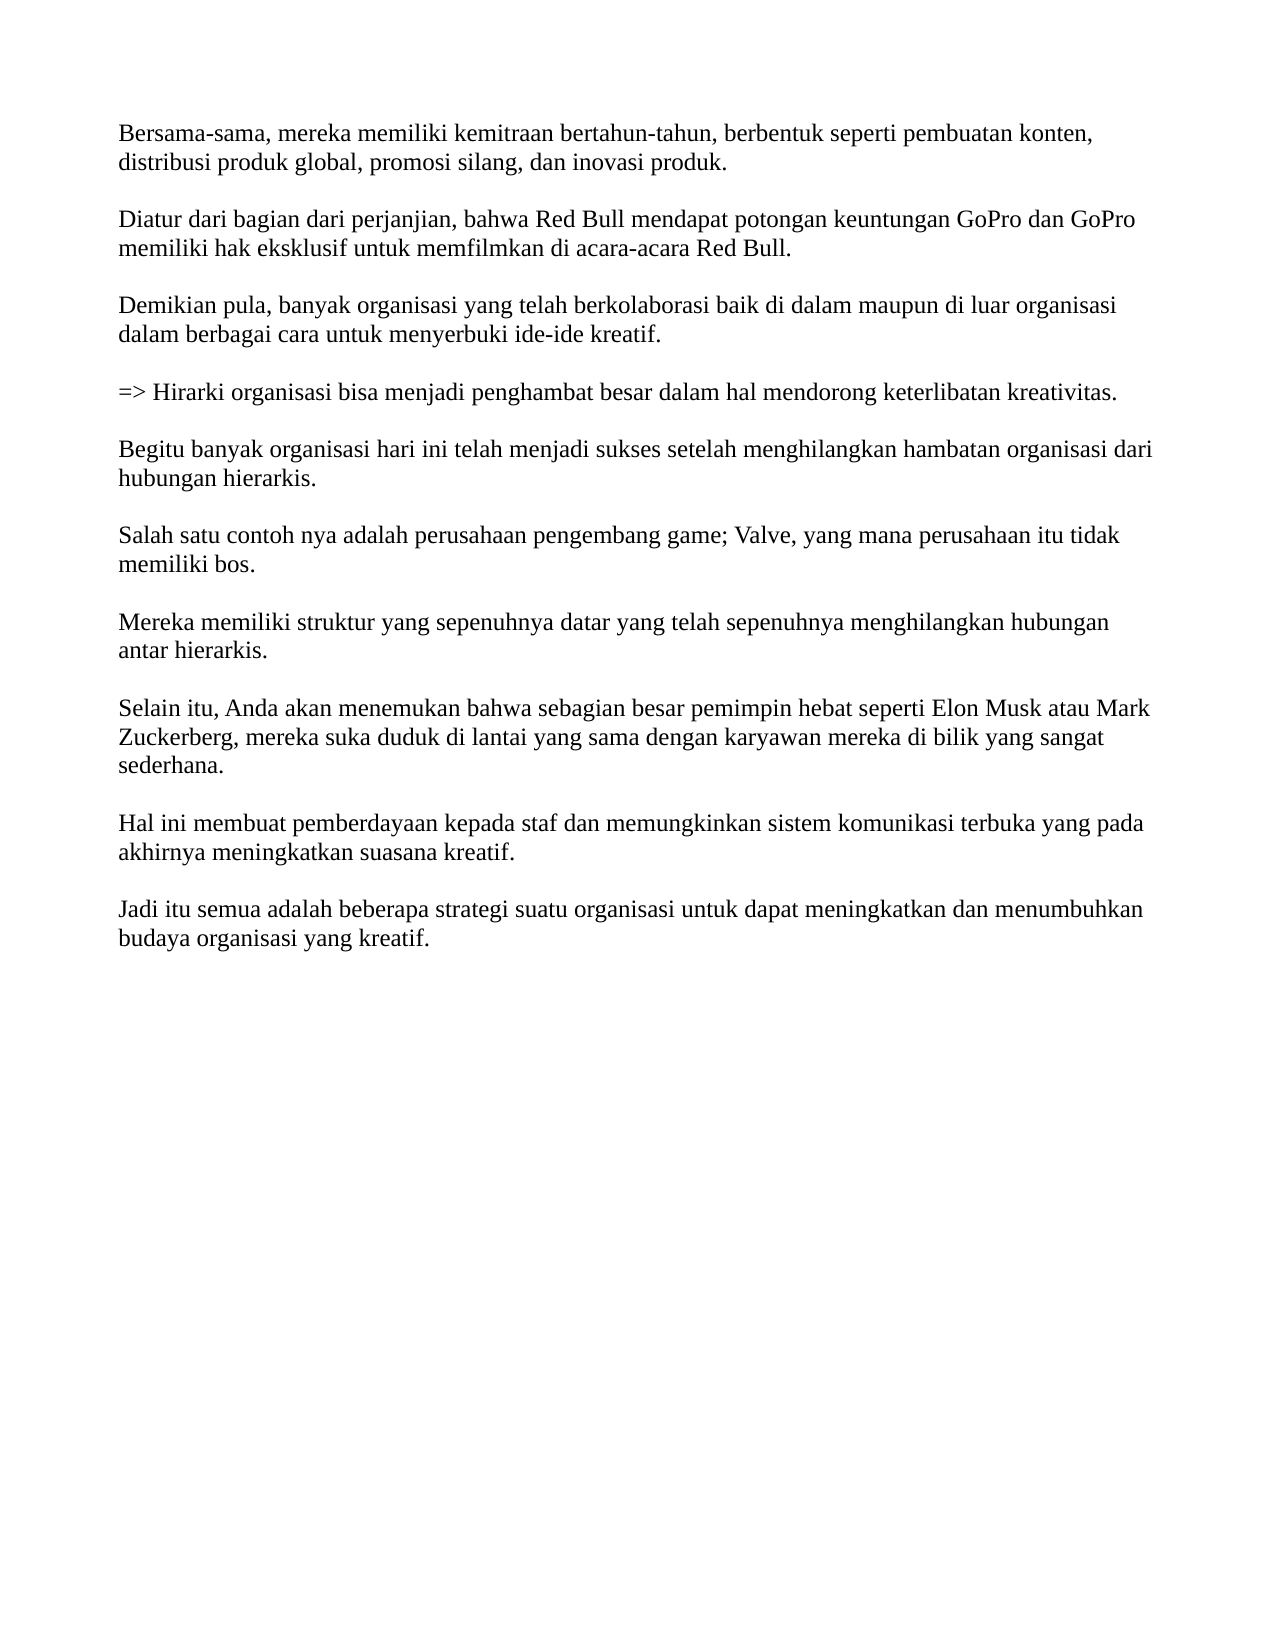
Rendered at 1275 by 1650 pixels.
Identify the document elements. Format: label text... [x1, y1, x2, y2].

text Hal ini membuat pemberdayaan kepada staf dan memungkinkan sistem komunikasi terbuka yang pada akhirnya meningkatkan suasana kreatif. [118, 808, 1157, 866]
text Salah satu contoh nya adalah perusahaan pengembang game; Valve, yang mana perusahaan itu tidak memiliki bos. [118, 521, 1157, 578]
text Begitu banyak organisasi hari ini telah menjadi sukses setelah menghilangkan hambatan organisasi dari hubungan hierarkis. [118, 434, 1157, 492]
text => Hirarki organisasi bisa menjadi penghambat besar dalam hal mendorong keterlibatan kreativitas. [118, 377, 1157, 406]
text Mereka memiliki struktur yang sepenuhnya datar yang telah sepenuhnya menghilangkan hubungan antar hierarkis. [118, 607, 1157, 664]
text Demikian pula, banyak organisasi yang telah berkolaborasi baik di dalam maupun di luar organisasi dalam berbagai cara untuk menyerbuki ide-ide kreatif. [118, 291, 1157, 348]
text Selain itu, Anda akan menemukan bahwa sebagian besar pemimpin hebat seperti Elon Musk atau Mark Zuckerberg, mereka suka duduk di lantai yang sama dengan karyawan mereka di bilik yang sangat sederhana. [118, 693, 1157, 779]
text Jadi itu semua adalah beberapa strategi suatu organisasi untuk dapat meningkatkan dan menumbuhkan budaya organisasi yang kreatif. [118, 894, 1157, 952]
text Bersama-sama, mereka memiliki kemitraan bertahun-tahun, berbentuk seperti pembuatan konten, distribusi produk global, promosi silang, dan inovasi produk. [118, 118, 1157, 176]
text Diatur dari bagian dari perjanjian, bahwa Red Bull mendapat potongan keuntungan GoPro dan GoPro memiliki hak eksklusif untuk memfilmkan di acara-acara Red Bull. [118, 204, 1157, 262]
